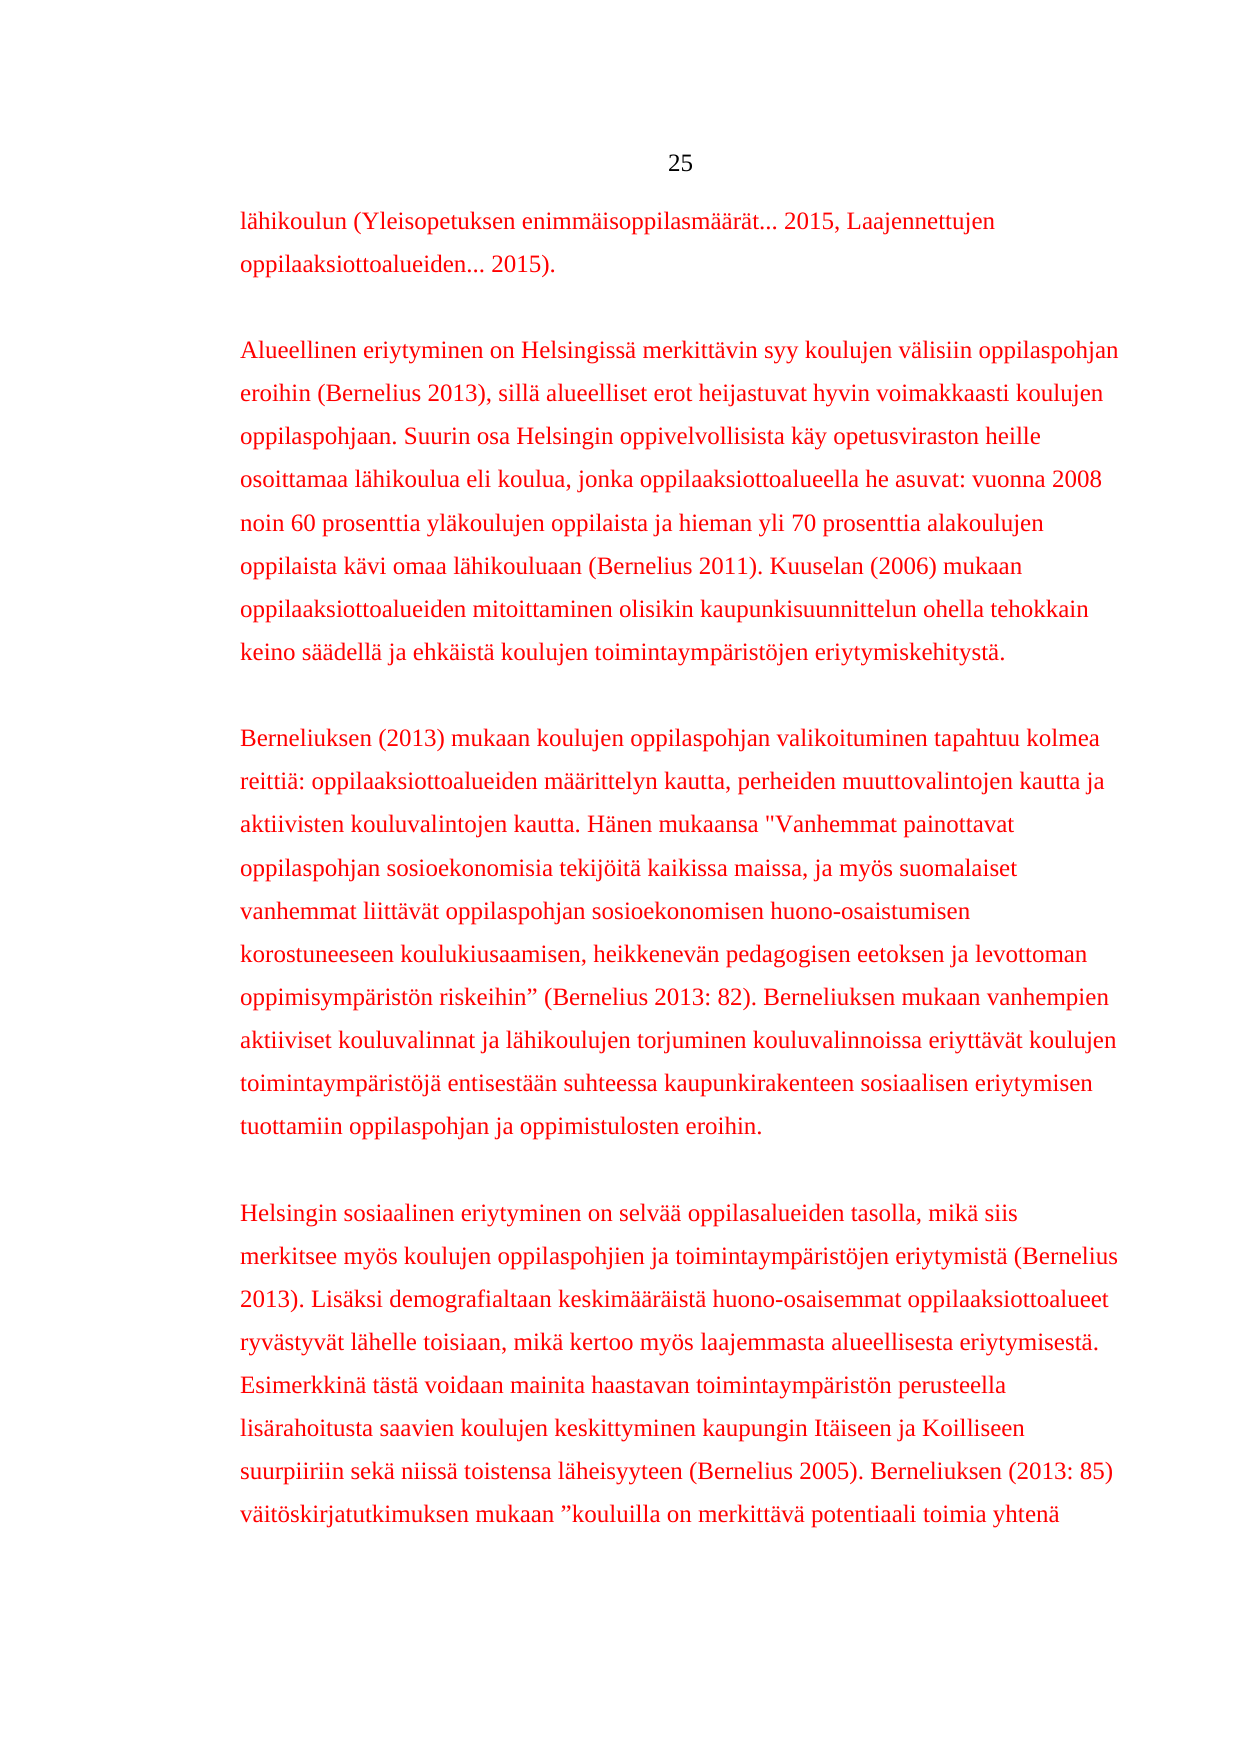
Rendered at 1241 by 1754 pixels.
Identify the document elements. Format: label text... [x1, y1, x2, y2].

text lähikoulun (Yleisopetuksen enimmäisoppilasmäärät... 2015, Laajennettujen oppilaaksiottoalueiden... 2015). [240, 206, 1121, 278]
text Helsingin sosiaalinen eriytyminen on selvää oppilasalueiden tasolla, mikä siis merkitsee myös koulujen oppilaspohjien ja toimintaympäristöjen eriytymistä (Bernelius 2013). Lisäksi demografialtaan keskimääräistä huono-osaisemmat oppilaaksiottoalueet ryvästyvät lähelle toisiaan, mikä kertoo myös laajemmasta alueellisesta eriytymisestä. Esimerkkinä tästä voidaan mainita haastavan toimintaympäristön perusteella lisärahoitusta saavien koulujen keskittyminen kaupungin Itäiseen ja Koilliseen suurpiiriin sekä niissä toistensa läheisyyteen (Bernelius 2005). Berneliuksen (2013: 85) väitöskirjatutkimuksen mukaan ”kouluilla on merkittävä potentiaali toimia yhtenä [240, 1198, 1121, 1528]
text Berneliuksen (2013) mukaan koulujen oppilaspohjan valikoituminen tapahtuu kolmea reittiä: oppilaaksiottoalueiden määrittelyn kautta, perheiden muuttovalintojen kautta ja aktiivisten kouluvalintojen kautta. Hänen mukaansa "Vanhemmat painottavat oppilaspohjan sosioekonomisia tekijöitä kaikissa maissa, ja myös suomalaiset vanhemmat liittävät oppilaspohjan sosioekonomisen huono-osaistumisen korostuneeseen koulukiusaamisen, heikkenevän pedagogisen eetoksen ja levottoman oppimisympäristön riskeihin” (Bernelius 2013: 82). Berneliuksen mukaan vanhempien aktiiviset kouluvalinnat ja lähikoulujen torjuminen kouluvalinnoissa eriyttävät koulujen toimintaympäristöjä entisestään suhteessa kaupunkirakenteen sosiaalisen eriytymisen tuottamiin oppilaspohjan ja oppimistulosten eroihin. [240, 723, 1121, 1140]
text Alueellinen eriytyminen on Helsingissä merkittävin syy koulujen välisiin oppilaspohjan eroihin (Bernelius 2013), sillä alueelliset erot heijastuvat hyvin voimakkaasti koulujen oppilaspohjaan. Suurin osa Helsingin oppivelvollisista käy opetusviraston heille osoittamaa lähikoulua eli koulua, jonka oppilaaksiottoalueella he asuvat: vuonna 2008 noin 60 prosenttia yläkoulujen oppilaista ja hieman yli 70 prosenttia alakoulujen oppilaista kävi omaa lähikouluaan (Bernelius 2011). Kuuselan (2006) mukaan oppilaaksiottoalueiden mitoittaminen olisikin kaupunkisuunnittelun ohella tehokkain keino säädellä ja ehkäistä koulujen toimintaympäristöjen eriytymiskehitystä. [240, 335, 1121, 666]
